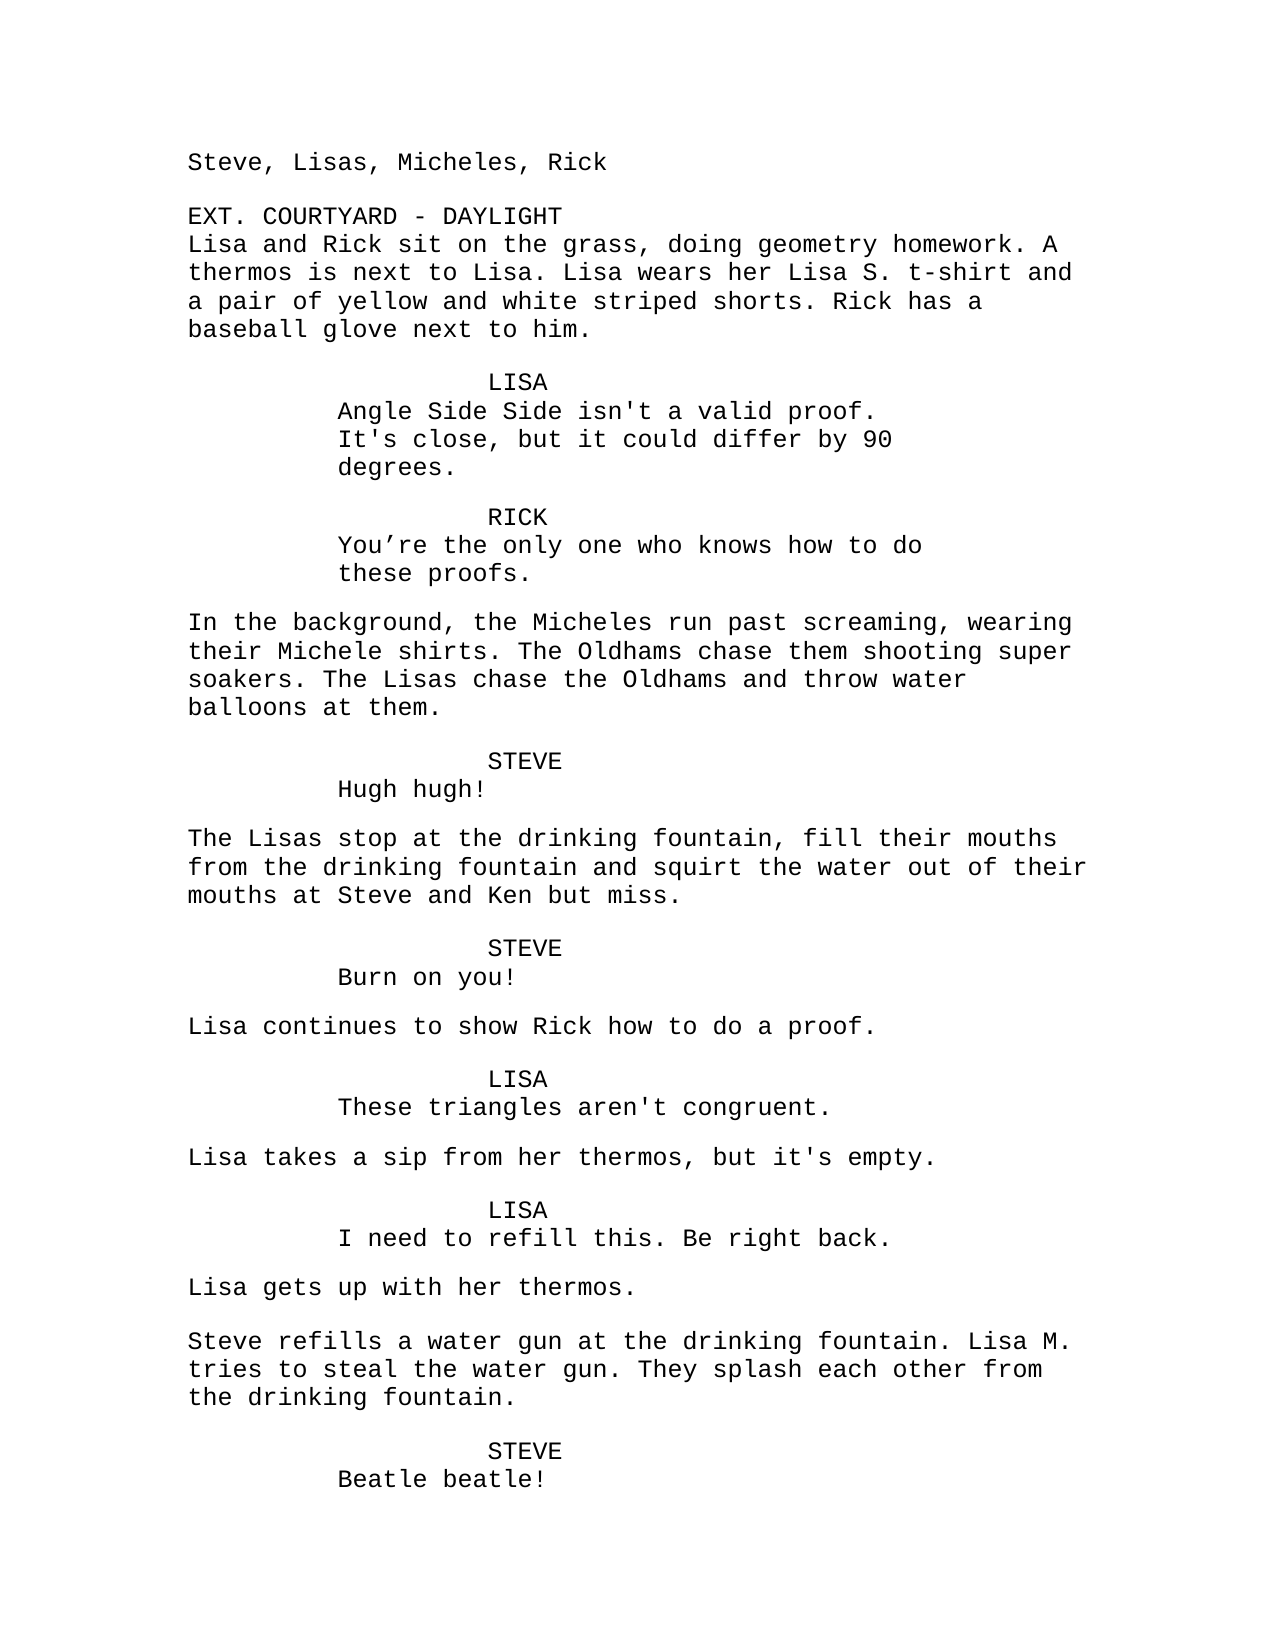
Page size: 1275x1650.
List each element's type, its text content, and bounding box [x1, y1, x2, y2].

text The Lisas stop at the drinking fountain, fill their mouths from the drinking fountain and squirt the water out of their mouths at Steve and Ken but miss. [187, 826, 1087, 911]
subtitle EXT. COURTYARD - DAYLIGHT [187, 203, 1087, 232]
text These triangles aren't congruent. [337, 1095, 937, 1123]
text Lisa continues to show Rick how to do a proof. [187, 1013, 1087, 1042]
text Hugh hugh! [337, 777, 937, 805]
text You’re the only one who knows how to do these proofs. [337, 532, 937, 589]
text Beatle beatle! [337, 1467, 937, 1495]
text Burn on you! [337, 964, 937, 992]
text RICK [187, 504, 1087, 532]
subtitle Steve, Lisas, Micheles, Rick [187, 150, 1087, 178]
text STEVE [187, 748, 1087, 777]
text LISA [187, 370, 1087, 398]
text LISA [187, 1067, 1087, 1095]
text Lisa takes a sip from her thermos, but it's empty. [187, 1144, 1087, 1172]
text Lisa gets up with her thermos. [187, 1275, 1087, 1303]
text In the background, the Micheles run past screaming, wearing their Michele shirts. The Oldhams chase them shooting super soakers. The Lisas chase the Oldhams and throw water balloons at them. [187, 610, 1087, 723]
text LISA [187, 1197, 1087, 1226]
text Angle Side Side isn't a valid proof. It's close, but it could differ by 90 degrees. [337, 398, 937, 483]
text STEVE [187, 1438, 1087, 1467]
text STEVE [187, 936, 1087, 964]
text Lisa and Rick sit on the grass, doing geometry homework. A thermos is next to Lisa. Lisa wears her Lisa S. t-shirt and a pair of yellow and white striped shorts. Rick has a baseball glove next to him. [187, 232, 1087, 345]
text I need to refill this. Be right back. [337, 1226, 937, 1254]
text Steve refills a water gun at the drinking fountain. Lisa M. tries to steal the water gun. They splash each other from the drinking fountain. [187, 1328, 1087, 1413]
